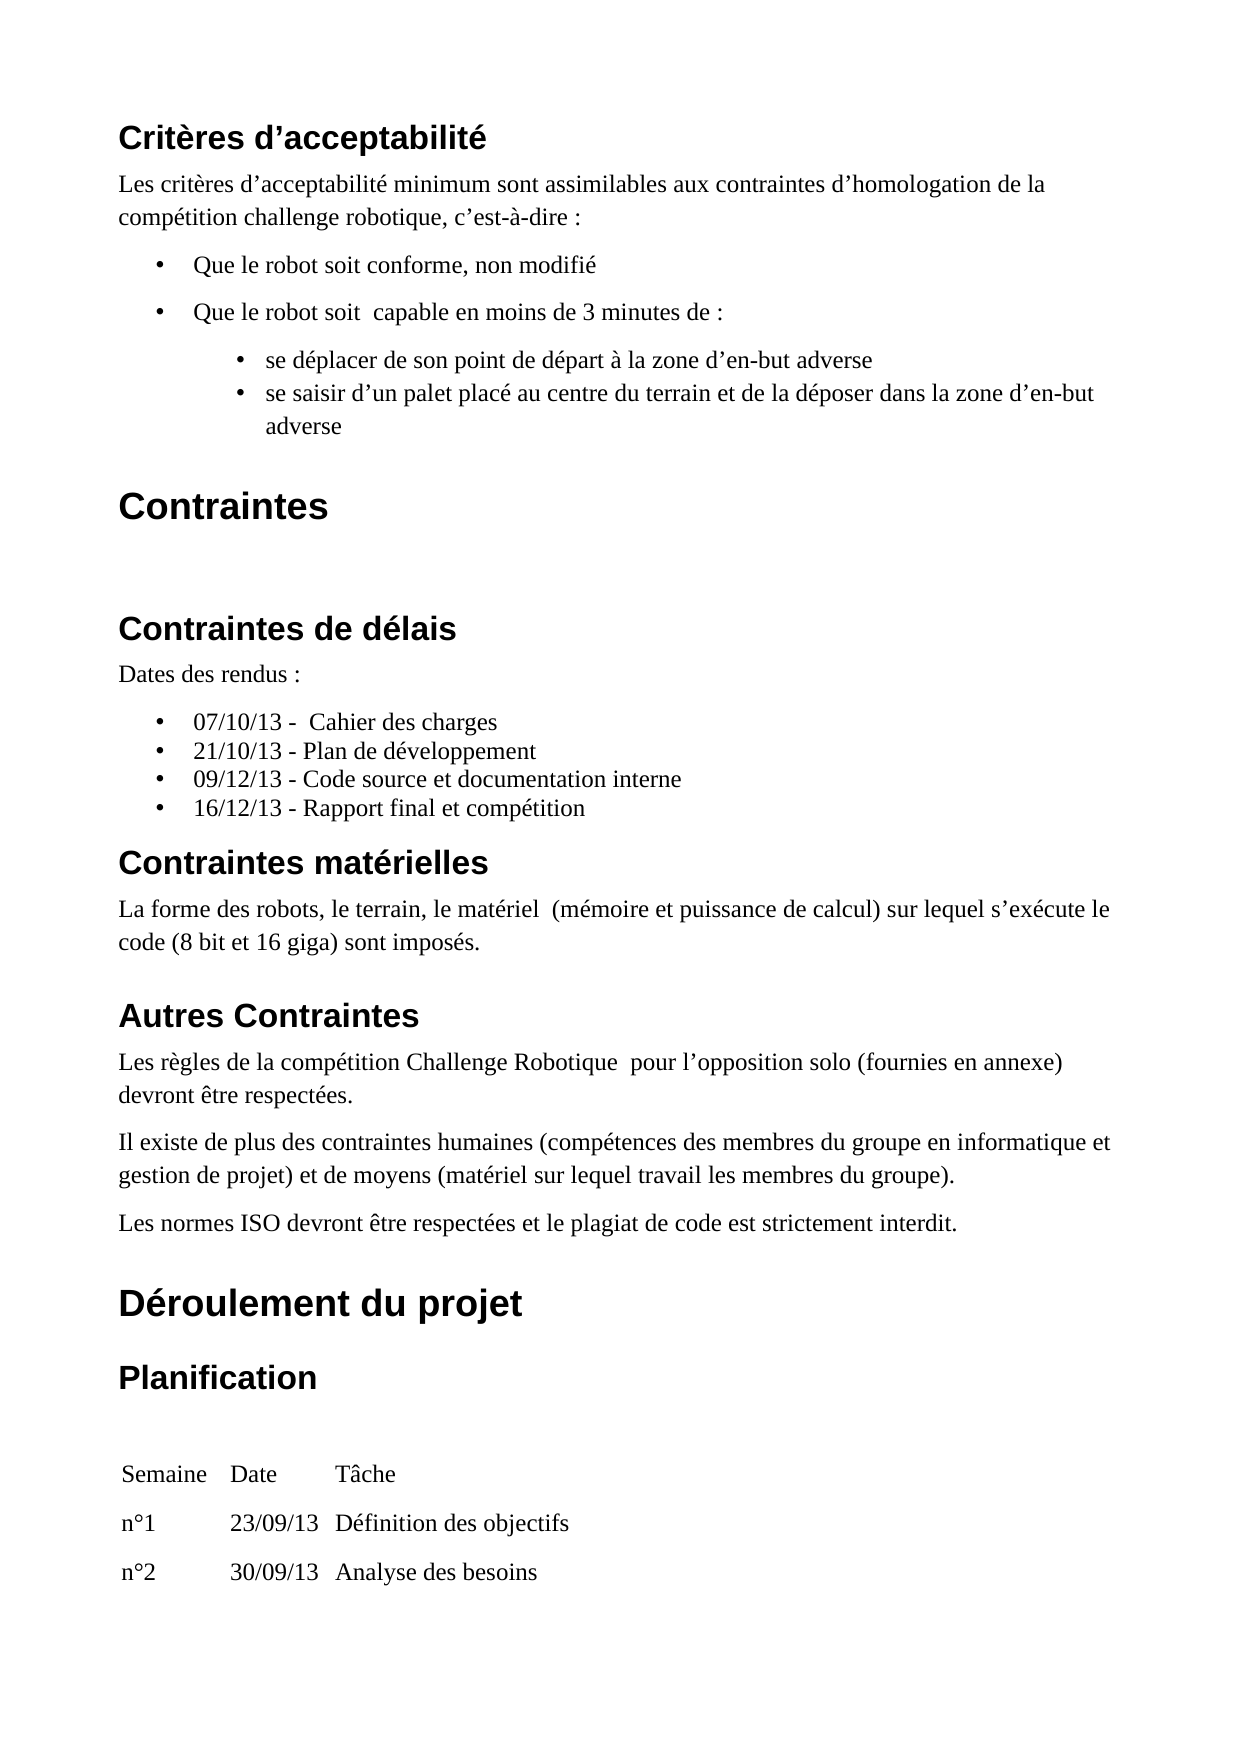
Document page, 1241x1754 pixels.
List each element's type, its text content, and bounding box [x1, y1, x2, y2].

subtitle Planification [118, 1357, 1122, 1396]
list se saisir d’un palet placé au centre du terrain et de la déposer dans la zone d’en-but adverse [236, 378, 1122, 440]
subtitle Contraintes matérielles [118, 843, 1122, 882]
text Les normes ISO devront être respectées et le plagiat de code est strictement interdit. [118, 1208, 1122, 1237]
list se déplacer de son point de départ à la zone d’en-but adverse [236, 345, 1122, 374]
subtitle Déroulement du projet [118, 1281, 1122, 1324]
table_header Semaine [118, 1456, 227, 1505]
table_cell n°2 [118, 1555, 227, 1604]
list Que le robot soit conforme, non modifié [156, 250, 1122, 279]
table_cell n°1 [118, 1505, 227, 1554]
table_cell 30/09/13 [227, 1555, 332, 1604]
text Les critères d’acceptabilité minimum sont assimilables aux contraintes d’homologation de la compétition challenge robotique, c’est-à-dire : [118, 169, 1122, 231]
subtitle Autres Contraintes [118, 996, 1122, 1034]
list 09/12/13 - Code source et documentation interne [156, 764, 1122, 793]
list 07/10/13 - Cahier des charges [156, 707, 1122, 736]
subtitle Contraintes de délais [118, 608, 1122, 647]
list Que le robot soit capable en moins de 3 minutes de : [156, 297, 1122, 326]
table_header Tâche [332, 1456, 983, 1505]
table_cell Définition des objectifs [332, 1505, 983, 1554]
text Les règles de la compétition Challenge Robotique pour l’opposition solo (fournies en annexe) devront être respectées. [118, 1047, 1122, 1108]
list 16/12/13 - Rapport final et compétition [156, 793, 1122, 822]
table_cell 23/09/13 [227, 1505, 332, 1554]
text Il existe de plus des contraintes humaines (compétences des membres du groupe en informatique et gestion de projet) et de moyens (matériel sur lequel travail les membres du groupe). [118, 1127, 1122, 1189]
table_cell Analyse des besoins [332, 1555, 983, 1604]
text La forme des robots, le terrain, le matériel (mémoire et puissance de calcul) sur lequel s’exécute le code (8 bit et 16 giga) sont imposés. [118, 894, 1122, 956]
list 21/10/13 - Plan de développement [156, 736, 1122, 764]
table_header Date [227, 1456, 332, 1505]
text Dates des rendus : [118, 659, 1122, 688]
subtitle Contraintes [118, 484, 1122, 527]
subtitle Critères d’acceptabilité [118, 118, 1122, 157]
